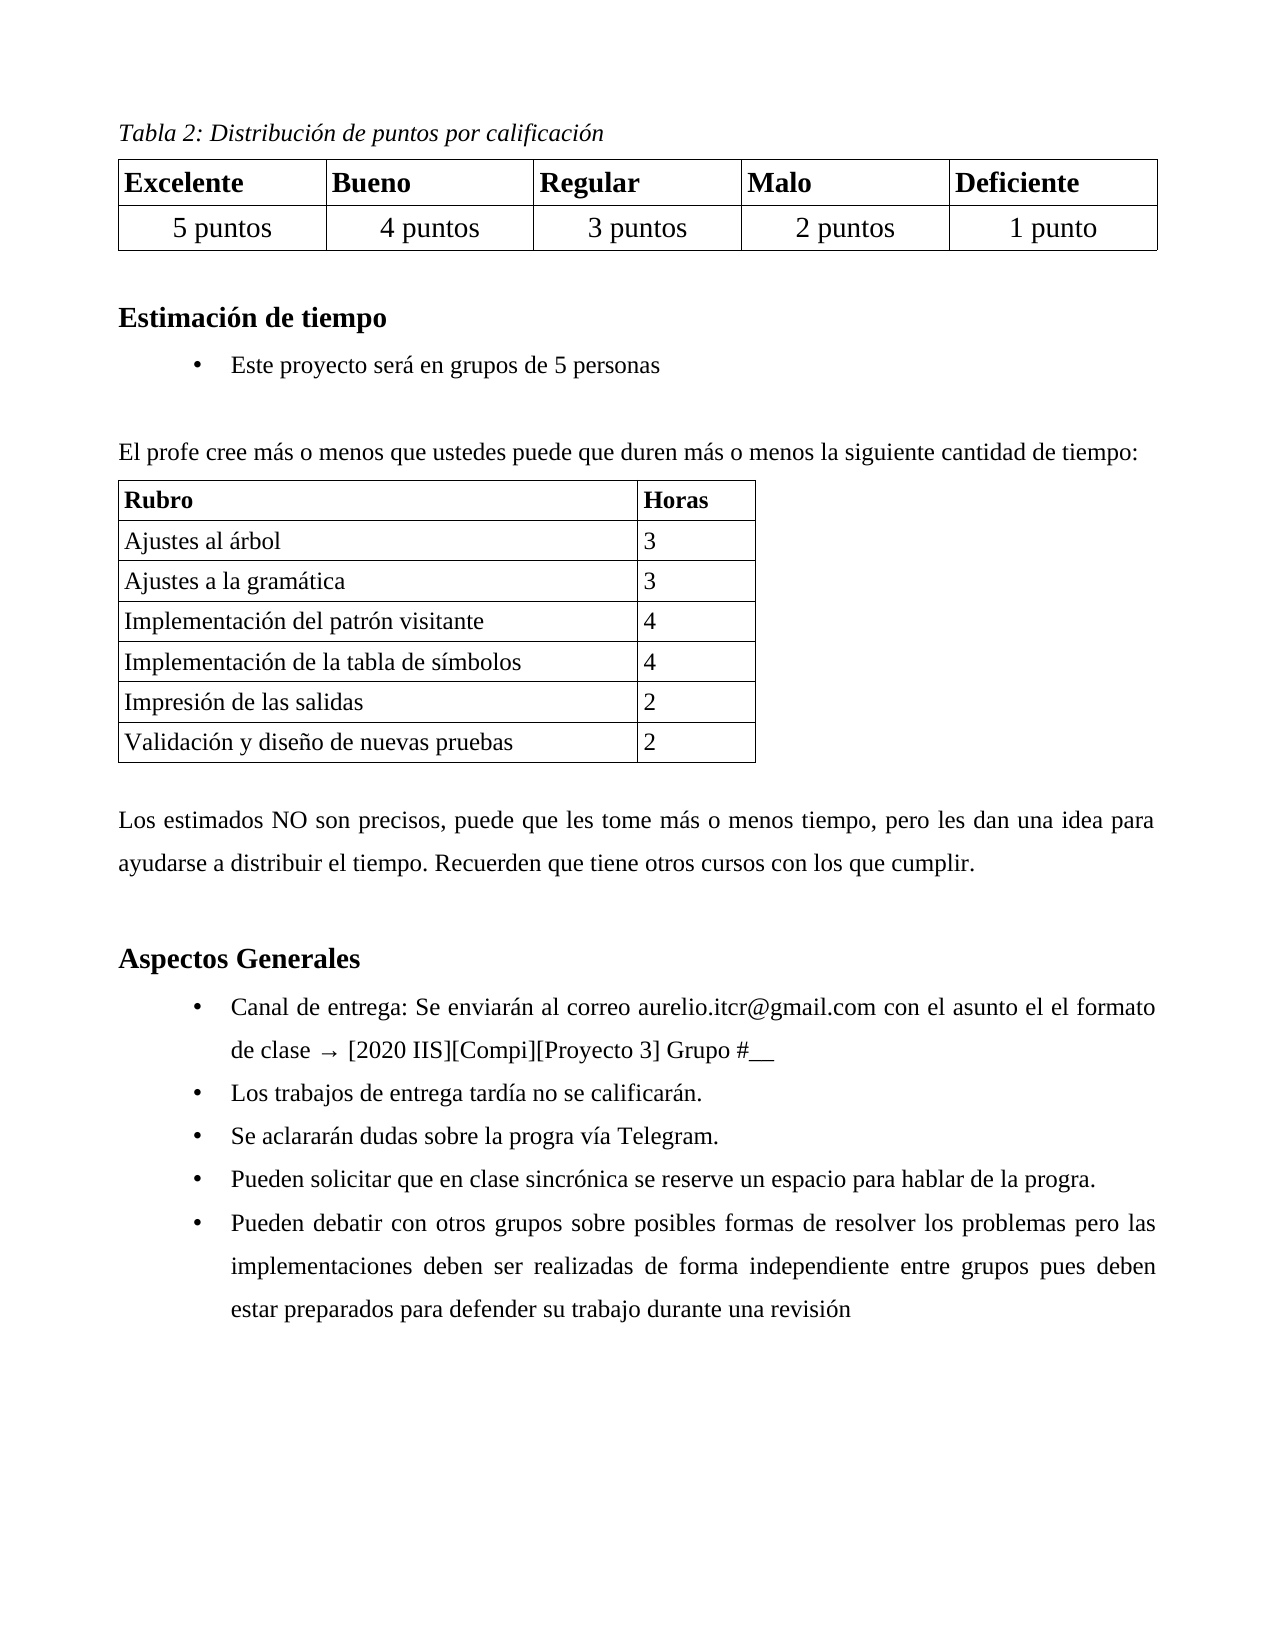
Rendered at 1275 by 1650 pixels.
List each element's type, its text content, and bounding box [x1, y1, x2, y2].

table_header Bueno [327, 160, 533, 204]
table_cell Implementación de la tabla de símbolos [119, 642, 637, 681]
list Se aclararán dudas sobre la progra vía Telegram. [193, 1121, 1157, 1150]
table_cell Validación y diseño de nuevas pruebas [119, 723, 637, 762]
table_cell Implementación del patrón visitante [119, 602, 637, 641]
table_cell Ajustes al árbol [119, 521, 637, 560]
table_cell 4 [638, 602, 755, 641]
table_cell Ajustes a la gramática [119, 561, 637, 601]
list Pueden debatir con otros grupos sobre posibles formas de resolver los problemas pero las implementaciones deben ser realizadas de forma independiente entre grupos pues deben estar preparados para defender su trabajo durante una revisión [193, 1208, 1157, 1323]
table_cell 3 puntos [534, 206, 741, 249]
table_cell 2 [638, 682, 755, 722]
table_cell 3 [638, 561, 755, 601]
table_header Horas [638, 481, 755, 520]
table_cell 5 puntos [119, 206, 326, 249]
table_header Excelente [119, 160, 326, 204]
table_cell Impresión de las salidas [119, 682, 637, 722]
table_header Deficiente [950, 160, 1157, 204]
table_header Rubro [119, 481, 637, 520]
table_cell 2 [638, 723, 755, 762]
text Tabla 2: Distribución de puntos por calificación [118, 118, 1157, 147]
table_cell 4 puntos [327, 206, 533, 249]
list Los trabajos de entrega tardía no se calificarán. [193, 1078, 1157, 1107]
text Aspectos Generales [118, 942, 1157, 975]
table_cell 4 [638, 642, 755, 681]
table_cell 3 [638, 521, 755, 560]
table_header Malo [742, 160, 949, 204]
table_cell 1 punto [950, 206, 1157, 249]
list Canal de entrega: Se enviarán al correo aurelio.itcr@gmail.com con el asunto el el formato de clase → [2020 IIS][Compi][Proyecto 3] Grupo #__ [193, 992, 1157, 1064]
text El profe cree más o menos que ustedes puede que duren más o menos la siguiente cantidad de tiempo: [118, 437, 1157, 465]
text Estimación de tiempo [118, 300, 1157, 333]
table_header Regular [534, 160, 741, 204]
table_cell 2 puntos [742, 206, 949, 249]
text Los estimados NO son precisos, puede que les tome más o menos tiempo, pero les dan una idea para ayudarse a distribuir el tiempo. Recuerden que tiene otros cursos con los que cumplir. [118, 805, 1157, 877]
list Pueden solicitar que en clase sincrónica se reserve un espacio para hablar de la progra. [193, 1164, 1157, 1193]
list Este proyecto será en grupos de 5 personas [193, 350, 1157, 379]
